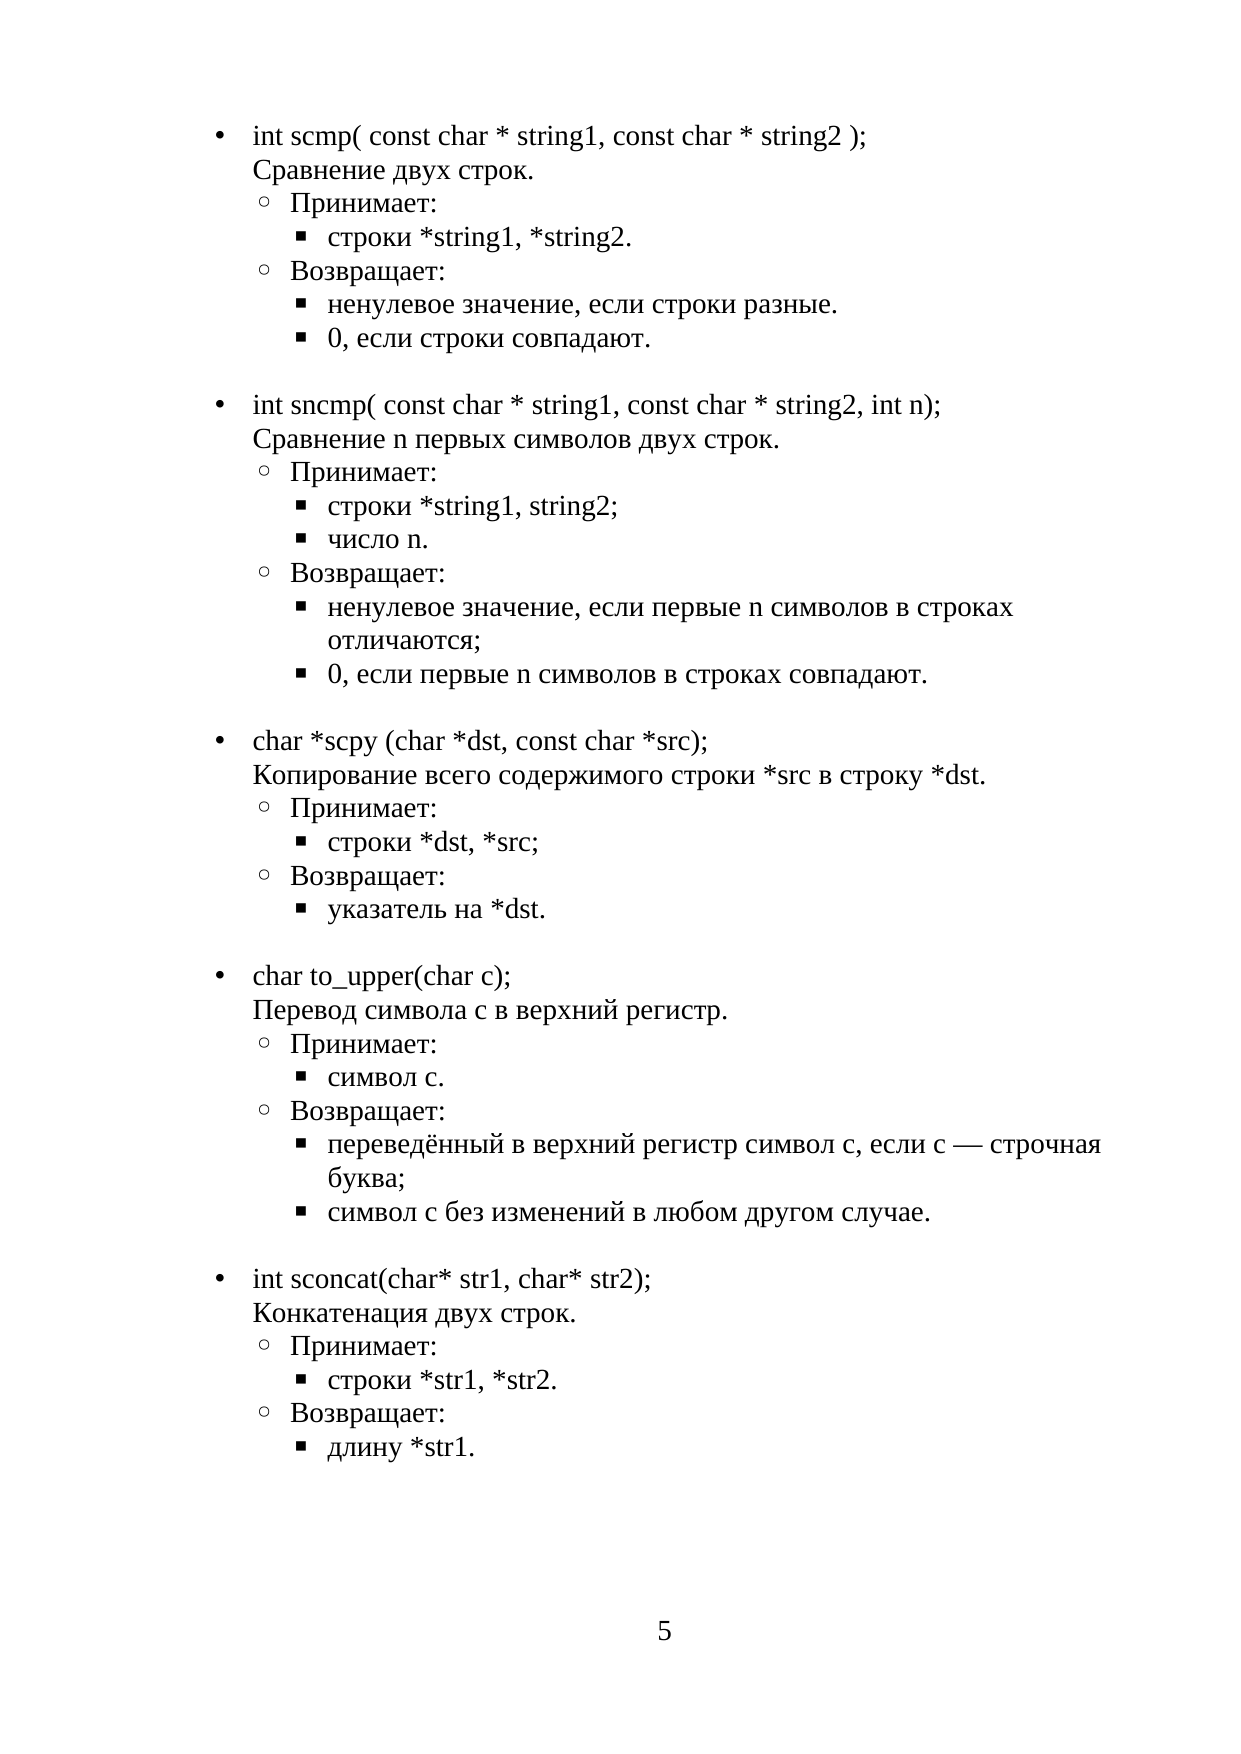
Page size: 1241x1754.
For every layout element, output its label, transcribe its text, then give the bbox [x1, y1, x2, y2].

list Принимает: [252, 1328, 1152, 1362]
list указатель на *dst. [290, 891, 1152, 925]
list Сравнение двух строк. [215, 152, 1152, 185]
list char to_upper(char c); [215, 958, 1152, 992]
list 0, если строки совпадают. [290, 320, 1152, 353]
list Конкатенация двух строк. [215, 1295, 1152, 1328]
list int scmp( const char * string1, const char * string2 ); [215, 118, 1152, 152]
list символ c без изменений в любом другом случае. [290, 1194, 1152, 1227]
list длину *str1. [290, 1429, 1152, 1463]
list строки *string1, string2; [290, 488, 1152, 522]
list Принимает: [252, 790, 1152, 824]
list int sconcat(char* str1, char* str2); [215, 1261, 1152, 1295]
list cимвол c. [290, 1059, 1152, 1093]
list Возвращает: [252, 1396, 1152, 1429]
list char *scpy (char *dst, const char *src); [215, 723, 1152, 757]
list Принимает: [252, 185, 1152, 219]
list ненулевое значение, если строки разные. [290, 286, 1152, 320]
list Возвращает: [252, 858, 1152, 891]
list Принимает: [252, 1026, 1152, 1059]
list Перевод символа c в верхний регистр. [215, 992, 1152, 1026]
list переведённый в верхний регистр символ с, если c — строчная буква; [290, 1127, 1152, 1194]
list Принимает: [252, 454, 1152, 488]
list Сравнение n первых символов двух строк. [215, 421, 1152, 454]
list строки *dst, *src; [290, 824, 1152, 858]
list int sncmp( const char * string1, const char * string2, int n); [215, 387, 1152, 421]
list 0, если первые n символов в строках совпадают. [290, 656, 1152, 690]
list Копирование всего содержимого строки *src в строку *dst. [215, 757, 1152, 790]
list строки *string1, *string2. [290, 219, 1152, 253]
list ненулевое значение, если первые n символов в строках отличаются; [290, 589, 1152, 656]
list Возвращает: [252, 1093, 1152, 1127]
list Возвращает: [252, 253, 1152, 286]
list число n. [290, 522, 1152, 555]
list Возвращает: [252, 555, 1152, 589]
list строки *str1, *str2. [290, 1362, 1152, 1396]
